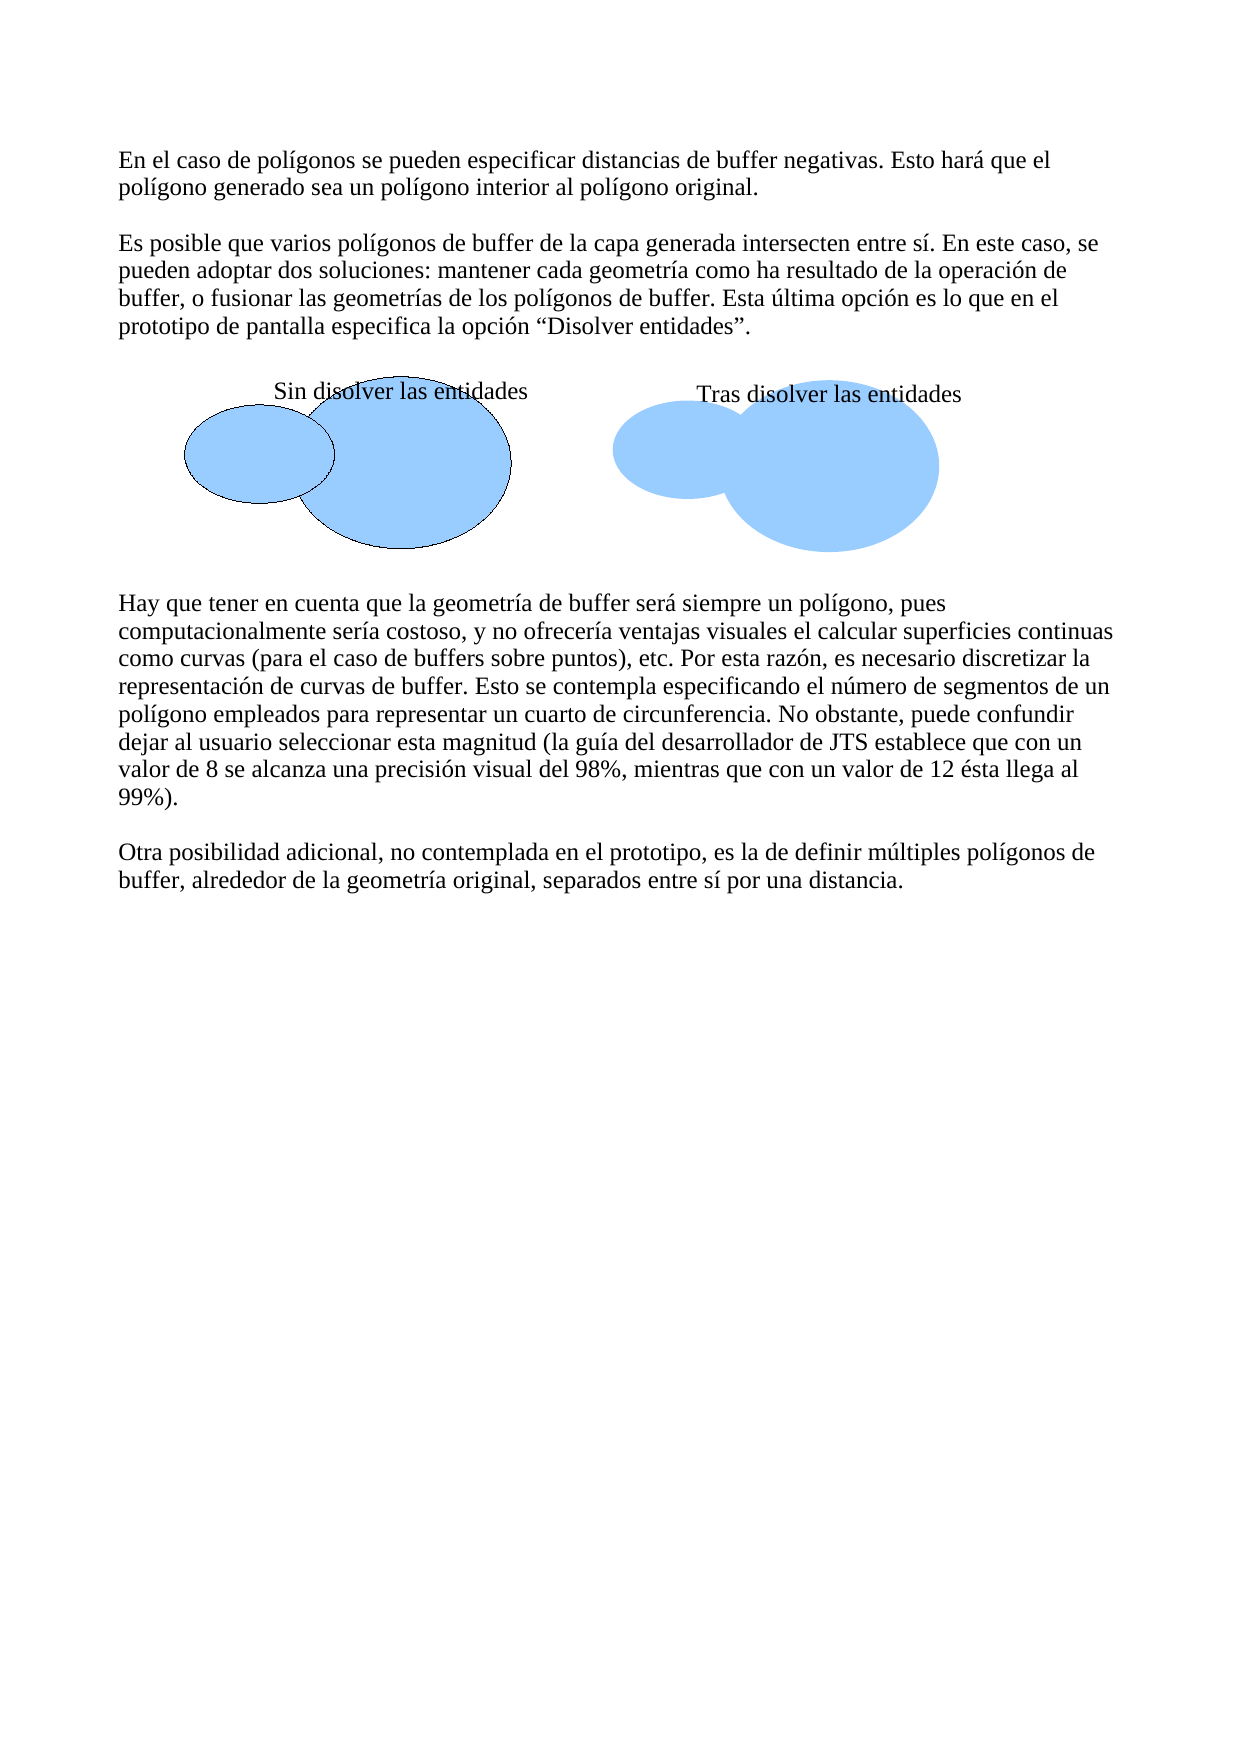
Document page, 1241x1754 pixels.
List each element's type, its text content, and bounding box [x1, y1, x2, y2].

text Es posible que varios polígonos de buffer de la capa generada intersecten entre sí. En este caso, se pueden adoptar dos soluciones: mantener cada geometría como ha resultado de la operación de buffer, o fusionar las geometrías de los polígonos de buffer. Esta última opción es lo que en el prototipo de pantalla especifica la opción “Disolver entidades”. [118, 229, 1122, 340]
text Hay que tener en cuenta que la geometría de buffer será siempre un polígono, pues computacionalmente sería costoso, y no ofrecería ventajas visuales el calcular superficies continuas como curvas (para el caso de buffers sobre puntos), etc. Por esta razón, es necesario discretizar la representación de curvas de buffer. Esto se contempla especificando el número de segmentos de un polígono empleados para representar un cuarto de circunferencia. No obstante, puede confundir dejar al usuario seleccionar esta magnitud (la guía del desarrollador de JTS establece que con un valor de 8 se alcanza una precisión visual del 98%, mientras que con un valor de 12 ésta llega al 99%). [118, 589, 1122, 811]
text Otra posibilidad adicional, no contemplada en el prototipo, es la de definir múltiples polígonos de buffer, alrededor de la geometría original, separados entre sí por una distancia. [118, 838, 1122, 894]
text En el caso de polígonos se pueden especificar distancias de buffer negativas. Esto hará que el polígono generado sea un polígono interior al polígono original. [118, 146, 1122, 201]
